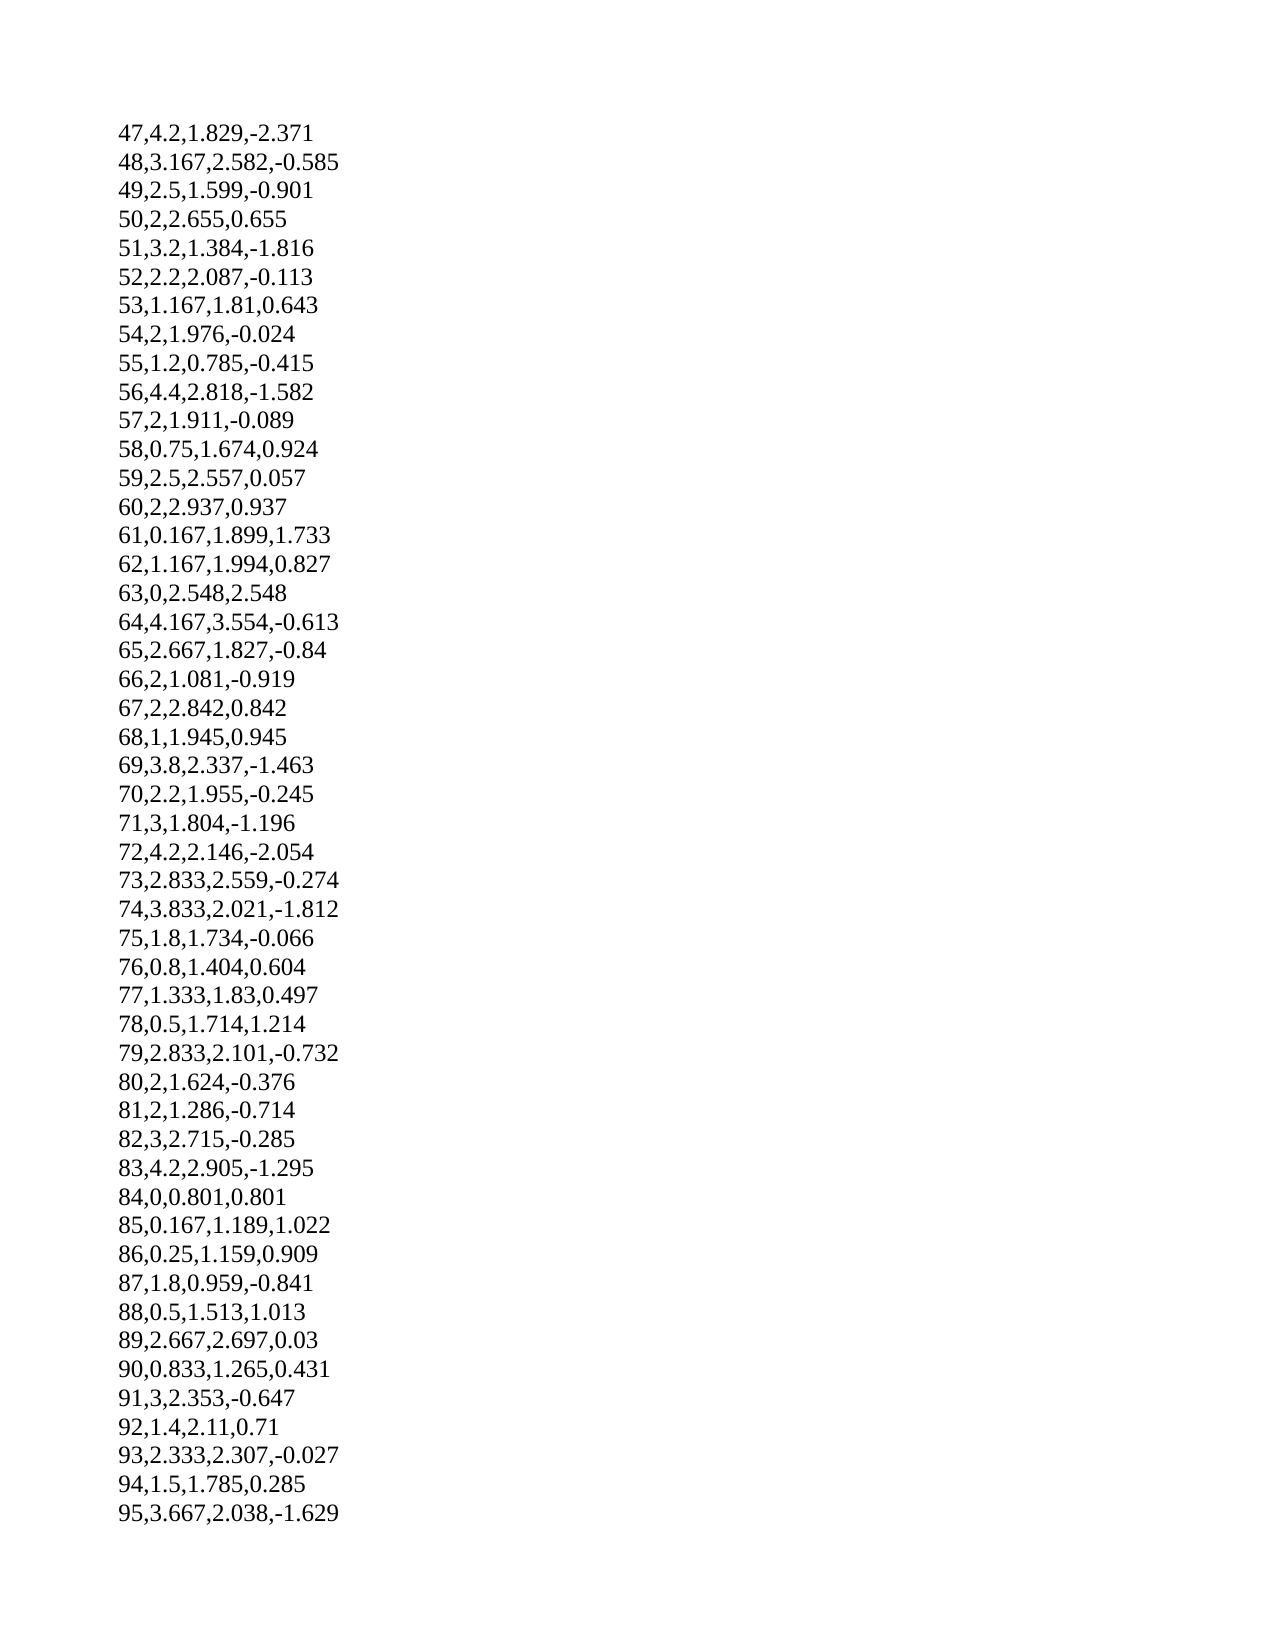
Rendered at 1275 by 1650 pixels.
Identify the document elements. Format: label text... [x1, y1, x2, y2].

text 77,1.333,1.83,0.497 [118, 981, 1157, 1009]
text 94,1.5,1.785,0.285 [118, 1469, 1157, 1498]
text 62,1.167,1.994,0.827 [118, 549, 1157, 578]
text 84,0,0.801,0.801 [118, 1182, 1157, 1211]
text 73,2.833,2.559,-0.274 [118, 866, 1157, 894]
text 61,0.167,1.899,1.733 [118, 521, 1157, 549]
text 50,2,2.655,0.655 [118, 204, 1157, 233]
text 93,2.333,2.307,-0.027 [118, 1441, 1157, 1469]
text 89,2.667,2.697,0.03 [118, 1326, 1157, 1354]
text 78,0.5,1.714,1.214 [118, 1009, 1157, 1038]
text 95,3.667,2.038,-1.629 [118, 1498, 1157, 1527]
text 81,2,1.286,-0.714 [118, 1096, 1157, 1124]
text 56,4.4,2.818,-1.582 [118, 377, 1157, 406]
text 63,0,2.548,2.548 [118, 578, 1157, 607]
text 55,1.2,0.785,-0.415 [118, 348, 1157, 377]
text 52,2.2,2.087,-0.113 [118, 262, 1157, 291]
text 87,1.8,0.959,-0.841 [118, 1268, 1157, 1297]
text 71,3,1.804,-1.196 [118, 808, 1157, 837]
text 69,3.8,2.337,-1.463 [118, 751, 1157, 779]
text 79,2.833,2.101,-0.732 [118, 1038, 1157, 1067]
text 74,3.833,2.021,-1.812 [118, 894, 1157, 923]
text 54,2,1.976,-0.024 [118, 319, 1157, 348]
text 48,3.167,2.582,-0.585 [118, 147, 1157, 176]
text 68,1,1.945,0.945 [118, 722, 1157, 751]
text 85,0.167,1.189,1.022 [118, 1211, 1157, 1239]
text 47,4.2,1.829,-2.371 [118, 118, 1157, 147]
text 58,0.75,1.674,0.924 [118, 434, 1157, 463]
text 75,1.8,1.734,-0.066 [118, 923, 1157, 952]
text 57,2,1.911,-0.089 [118, 406, 1157, 434]
text 91,3,2.353,-0.647 [118, 1383, 1157, 1412]
text 82,3,2.715,-0.285 [118, 1124, 1157, 1153]
text 86,0.25,1.159,0.909 [118, 1239, 1157, 1268]
text 64,4.167,3.554,-0.613 [118, 607, 1157, 636]
text 90,0.833,1.265,0.431 [118, 1354, 1157, 1383]
text 59,2.5,2.557,0.057 [118, 463, 1157, 492]
text 49,2.5,1.599,-0.901 [118, 176, 1157, 204]
text 53,1.167,1.81,0.643 [118, 291, 1157, 319]
text 67,2,2.842,0.842 [118, 693, 1157, 722]
text 83,4.2,2.905,-1.295 [118, 1153, 1157, 1182]
text 70,2.2,1.955,-0.245 [118, 779, 1157, 808]
text 65,2.667,1.827,-0.84 [118, 636, 1157, 664]
text 92,1.4,2.11,0.71 [118, 1412, 1157, 1441]
text 76,0.8,1.404,0.604 [118, 952, 1157, 981]
text 72,4.2,2.146,-2.054 [118, 837, 1157, 866]
text 88,0.5,1.513,1.013 [118, 1297, 1157, 1326]
text 51,3.2,1.384,-1.816 [118, 233, 1157, 262]
text 80,2,1.624,-0.376 [118, 1067, 1157, 1096]
text 66,2,1.081,-0.919 [118, 664, 1157, 693]
text 60,2,2.937,0.937 [118, 492, 1157, 521]
